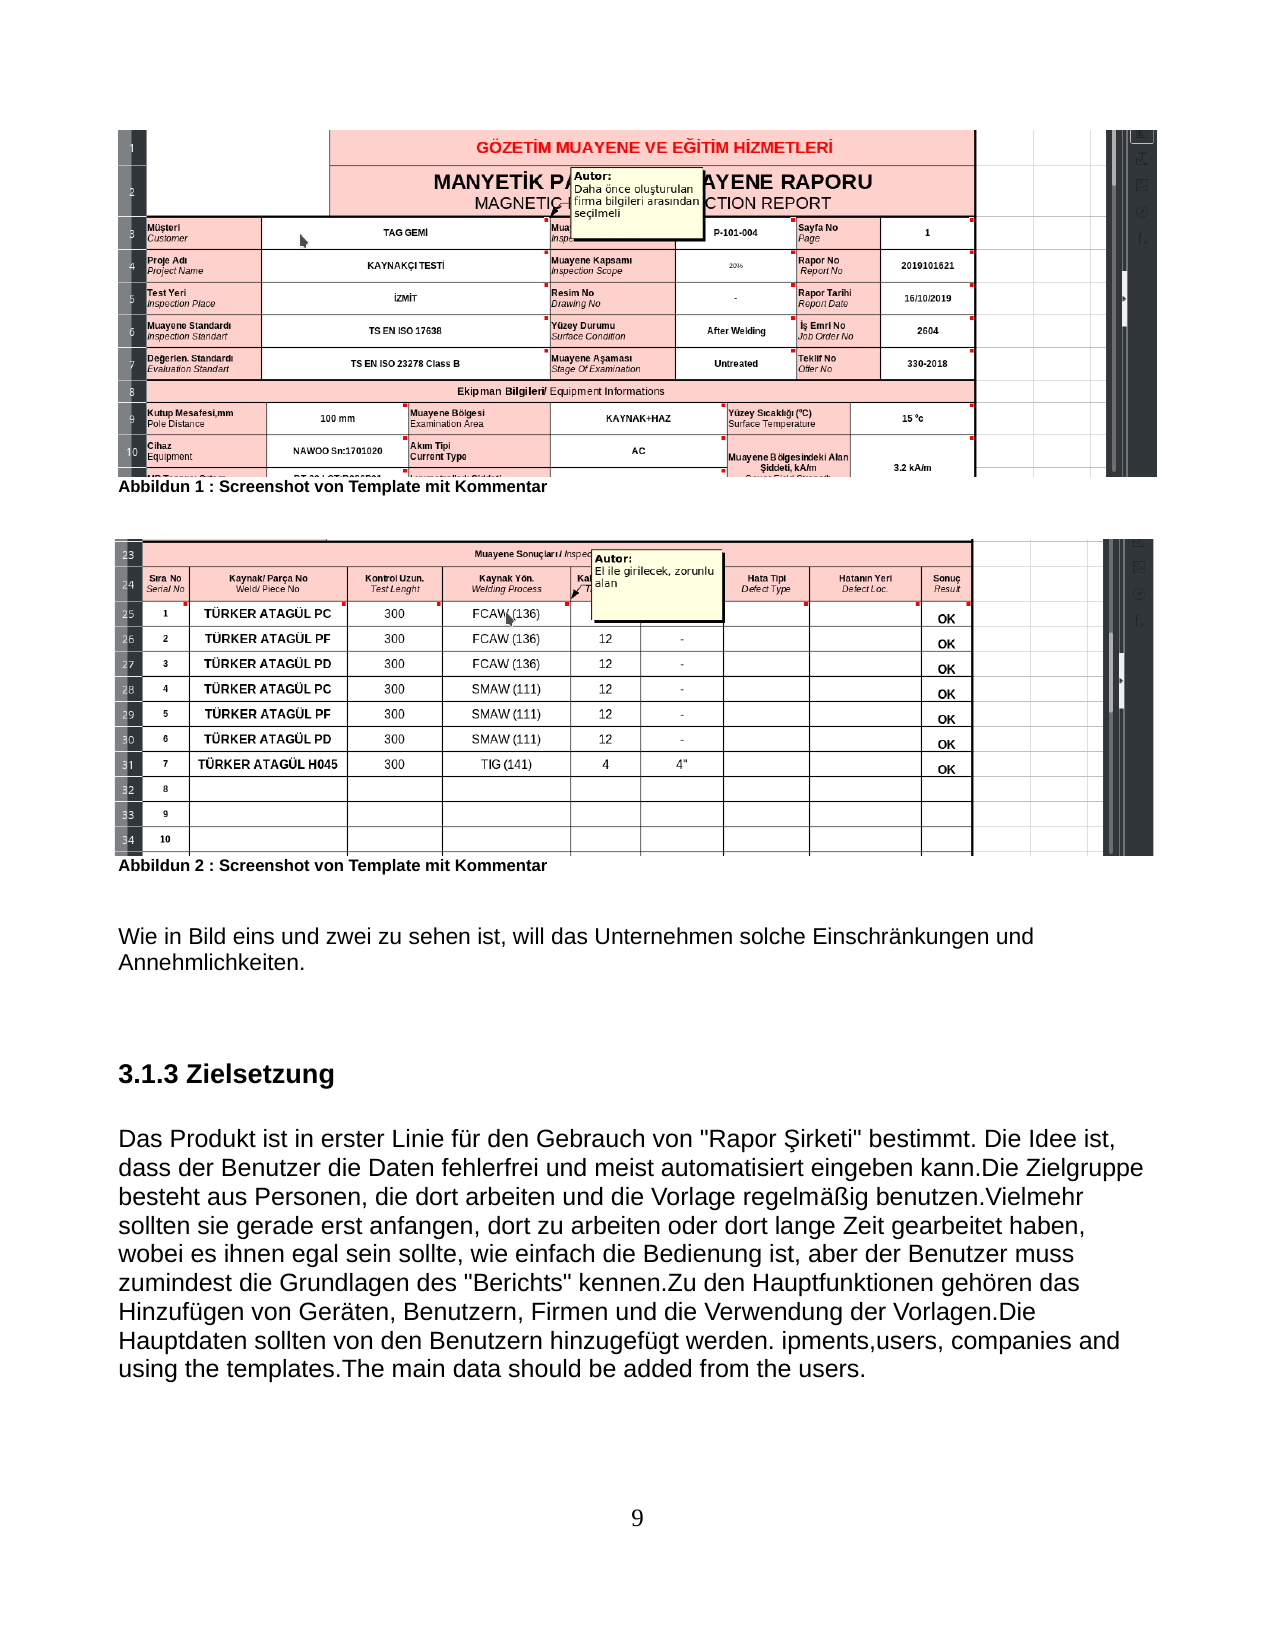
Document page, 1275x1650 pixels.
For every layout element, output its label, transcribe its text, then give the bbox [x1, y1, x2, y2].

text Das Produkt ist in erster Linie für den Gebrauch von "Rapor Şirketi" bestimmt. Die Idee ist, dass der Benutzer die Daten fehlerfrei und meist automatisiert eingeben kann.Die Zielgruppe besteht aus Personen, die dort arbeiten und die Vorlage regelmäßig benutzen.Vielmehr sollten sie gerade erst anfangen, dort zu arbeiten oder dort lange Zeit gearbeitet haben, wobei es ihnen egal sein sollte, wie einfach die Bedienung ist, aber der Benutzer muss zumindest die Grundlagen des "Berichts" kennen.Zu den Hauptfunktionen gehören das Hinzufügen von Geräten, Benutzern, Firmen und die Verwendung der Vorlagen.Die Hauptdaten sollten von den Benutzern hinzugefügt werden. ipments,users, companies and using the templates.The main data should be added from the users. [118, 1124, 1157, 1383]
picture [114, 539, 1154, 856]
text Abbildun 2 : Screenshot von Template mit Kommentar [118, 534, 1157, 875]
text Wie in Bild eins und zwei zu sehen ist, will das Unternehmen solche Einschränkungen und Annehmlichkeiten. [118, 923, 1157, 976]
text Abbildun 1 : Screenshot von Template mit Kommentar [118, 477, 1157, 496]
picture [118, 130, 1157, 477]
subtitle 3.1.3 Zielsetzung [118, 1058, 1157, 1089]
text [118, 118, 1157, 130]
